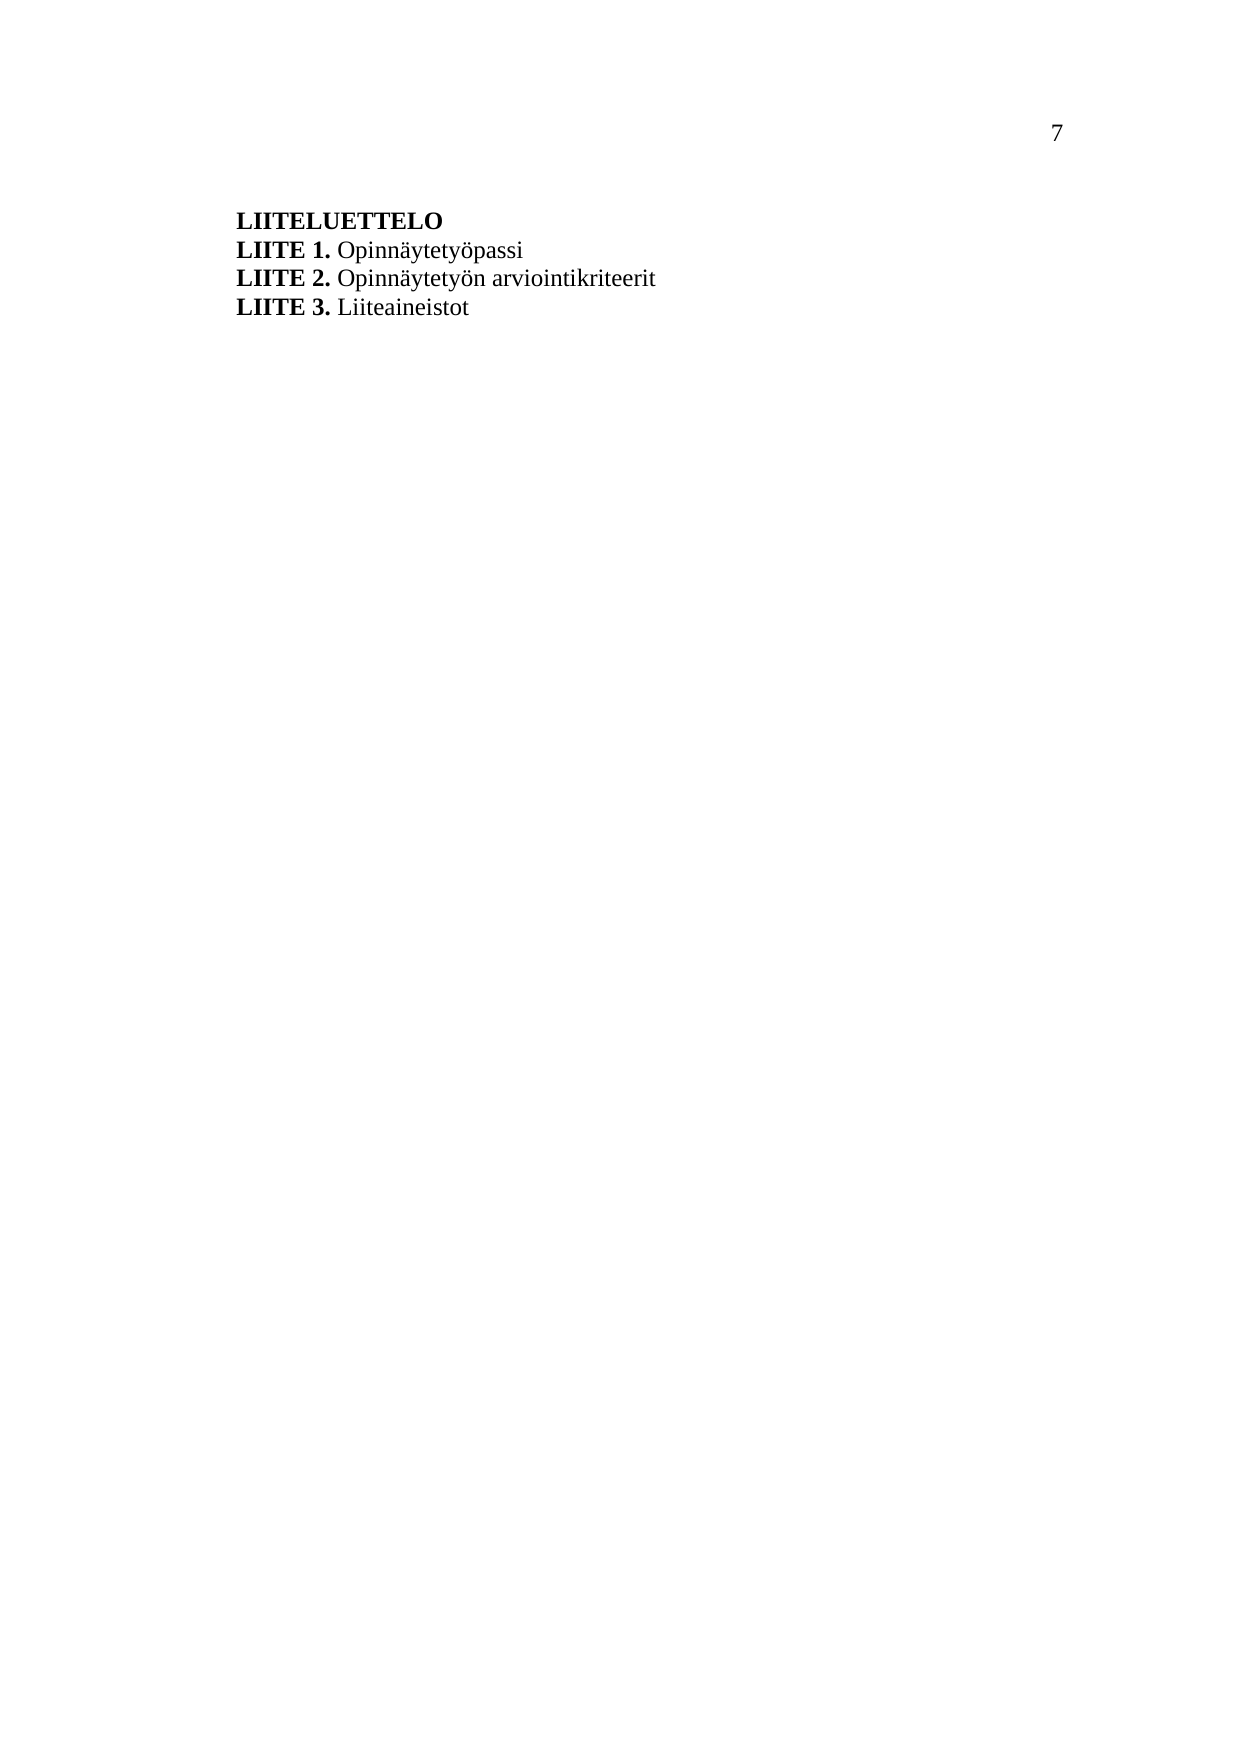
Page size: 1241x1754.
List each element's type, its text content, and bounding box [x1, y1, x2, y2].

text LIITELUETTELO [236, 206, 1063, 235]
text LIITE 1. Opinnäytetyöpassi [236, 235, 1063, 263]
text LIITE 3. Liiteaineistot [236, 292, 1063, 321]
text LIITE 2. Opinnäytetyön arviointikriteerit [236, 263, 1063, 292]
